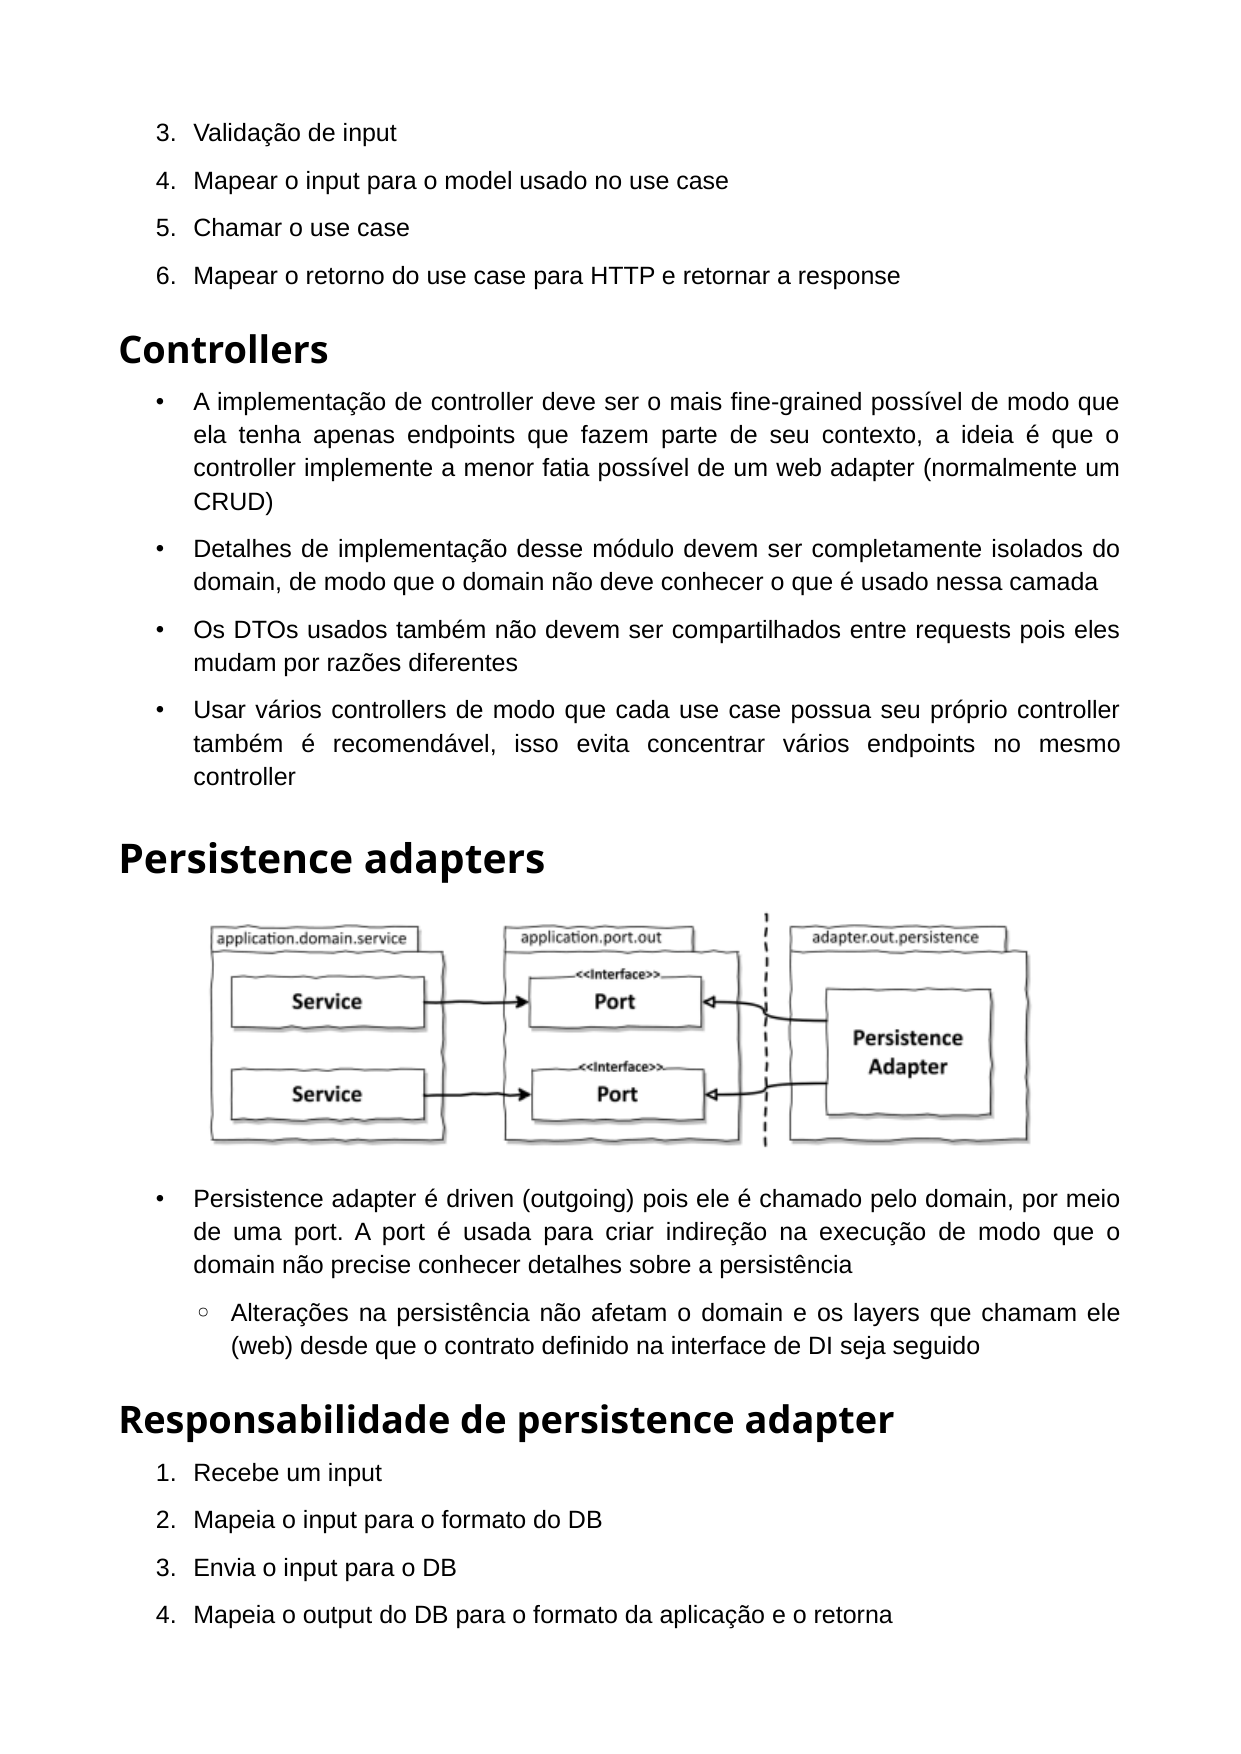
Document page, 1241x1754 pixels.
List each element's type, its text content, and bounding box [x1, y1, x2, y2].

list Chamar o use case [156, 213, 1122, 242]
list Persistence adapter é driven (outgoing) pois ele é chamado pelo domain, por meio de uma port. A port é usada para criar indireção na execução de modo que o domain não precise conhecer detalhes sobre a persistência [156, 1184, 1122, 1279]
subtitle Responsabilidade de persistence adapter [118, 1393, 1122, 1445]
list Usar vários controllers de modo que cada use case possua seu próprio controller também é recomendável, isso evita concentrar vários endpoints no mesmo controller [156, 696, 1122, 790]
list Mapeia o output do DB para o formato da aplicação e o retorna [156, 1600, 1122, 1629]
subtitle Persistence adapters [118, 830, 1122, 886]
list Alterações na persistência não afetam o domain e os layers que chamam ele (web) desde que o contrato definido na interface de DI seja seguido [193, 1298, 1122, 1360]
list Recebe um input [156, 1457, 1122, 1486]
list Mapear o retorno do use case para HTTP e retornar a response [156, 261, 1122, 290]
list Envia o input para o DB [156, 1553, 1122, 1581]
list Detalhes de implementação desse módulo devem ser completamente isolados do domain, de modo que o domain não deve conhecer o que é usado nessa camada [156, 534, 1122, 596]
picture [178, 898, 1062, 1166]
list A implementação de controller deve ser o mais fine-grained possível de modo que ela tenha apenas endpoints que fazem parte de seu contexto, a ideia é que o controller implemente a menor fatia possível de um web adapter (normalmente um CRUD) [156, 387, 1122, 515]
list Os DTOs usados também não devem ser compartilhados entre requests pois eles mudam por razões diferentes [156, 615, 1122, 677]
subtitle Controllers [118, 323, 1122, 375]
list Mapear o input para o model usado no use case [156, 166, 1122, 194]
list Mapeia o input para o formato do DB [156, 1505, 1122, 1534]
list Validação de input [156, 118, 1122, 147]
